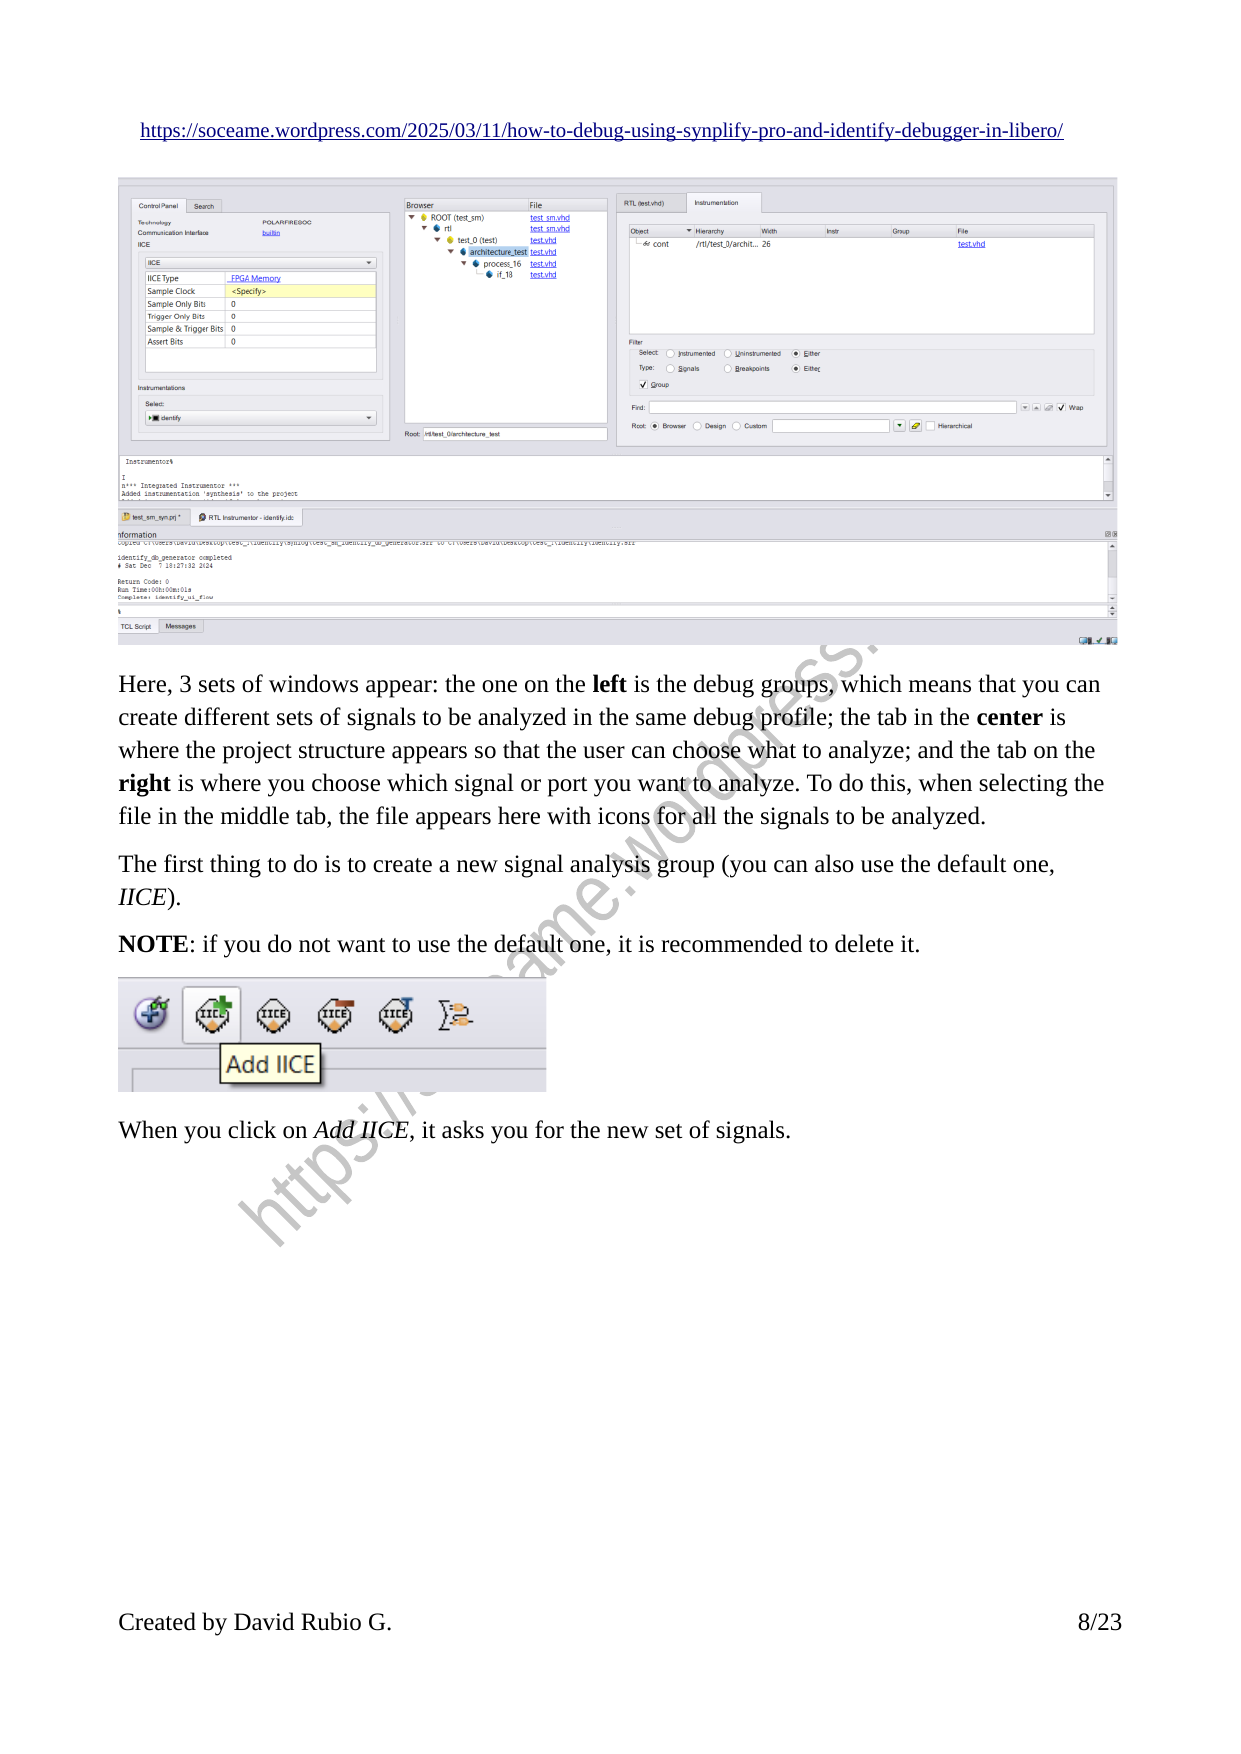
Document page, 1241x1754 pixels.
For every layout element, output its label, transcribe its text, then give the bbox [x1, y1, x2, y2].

text NOTE: if you do not want to use the default one, it is recommended to delete it. [118, 929, 551, 958]
picture [118, 977, 547, 1092]
picture [118, 177, 1118, 645]
text NOTE: if you do not want to use the default one, it is recommended to delete it. [542, 929, 1122, 958]
text When you click on Add IICE, it asks you for the new set of signals. [118, 1116, 1122, 1144]
text The first thing to do is to create a new signal analysis group (you can also use the default one, IICE). [118, 849, 1122, 911]
text Here, 3 sets of windows appear: the one on the left is the debug groups, which means that you can create different sets of signals to be analyzed in the same debug profile; the tab in the center is where the project structure appears so that the user can choose what to analyze; and the tab on the right is where you choose which signal or port you want to analyze. To do this, when selecting the file in the middle tab, the file appears here with icons for all the signals to be analyzed. [118, 669, 1122, 830]
